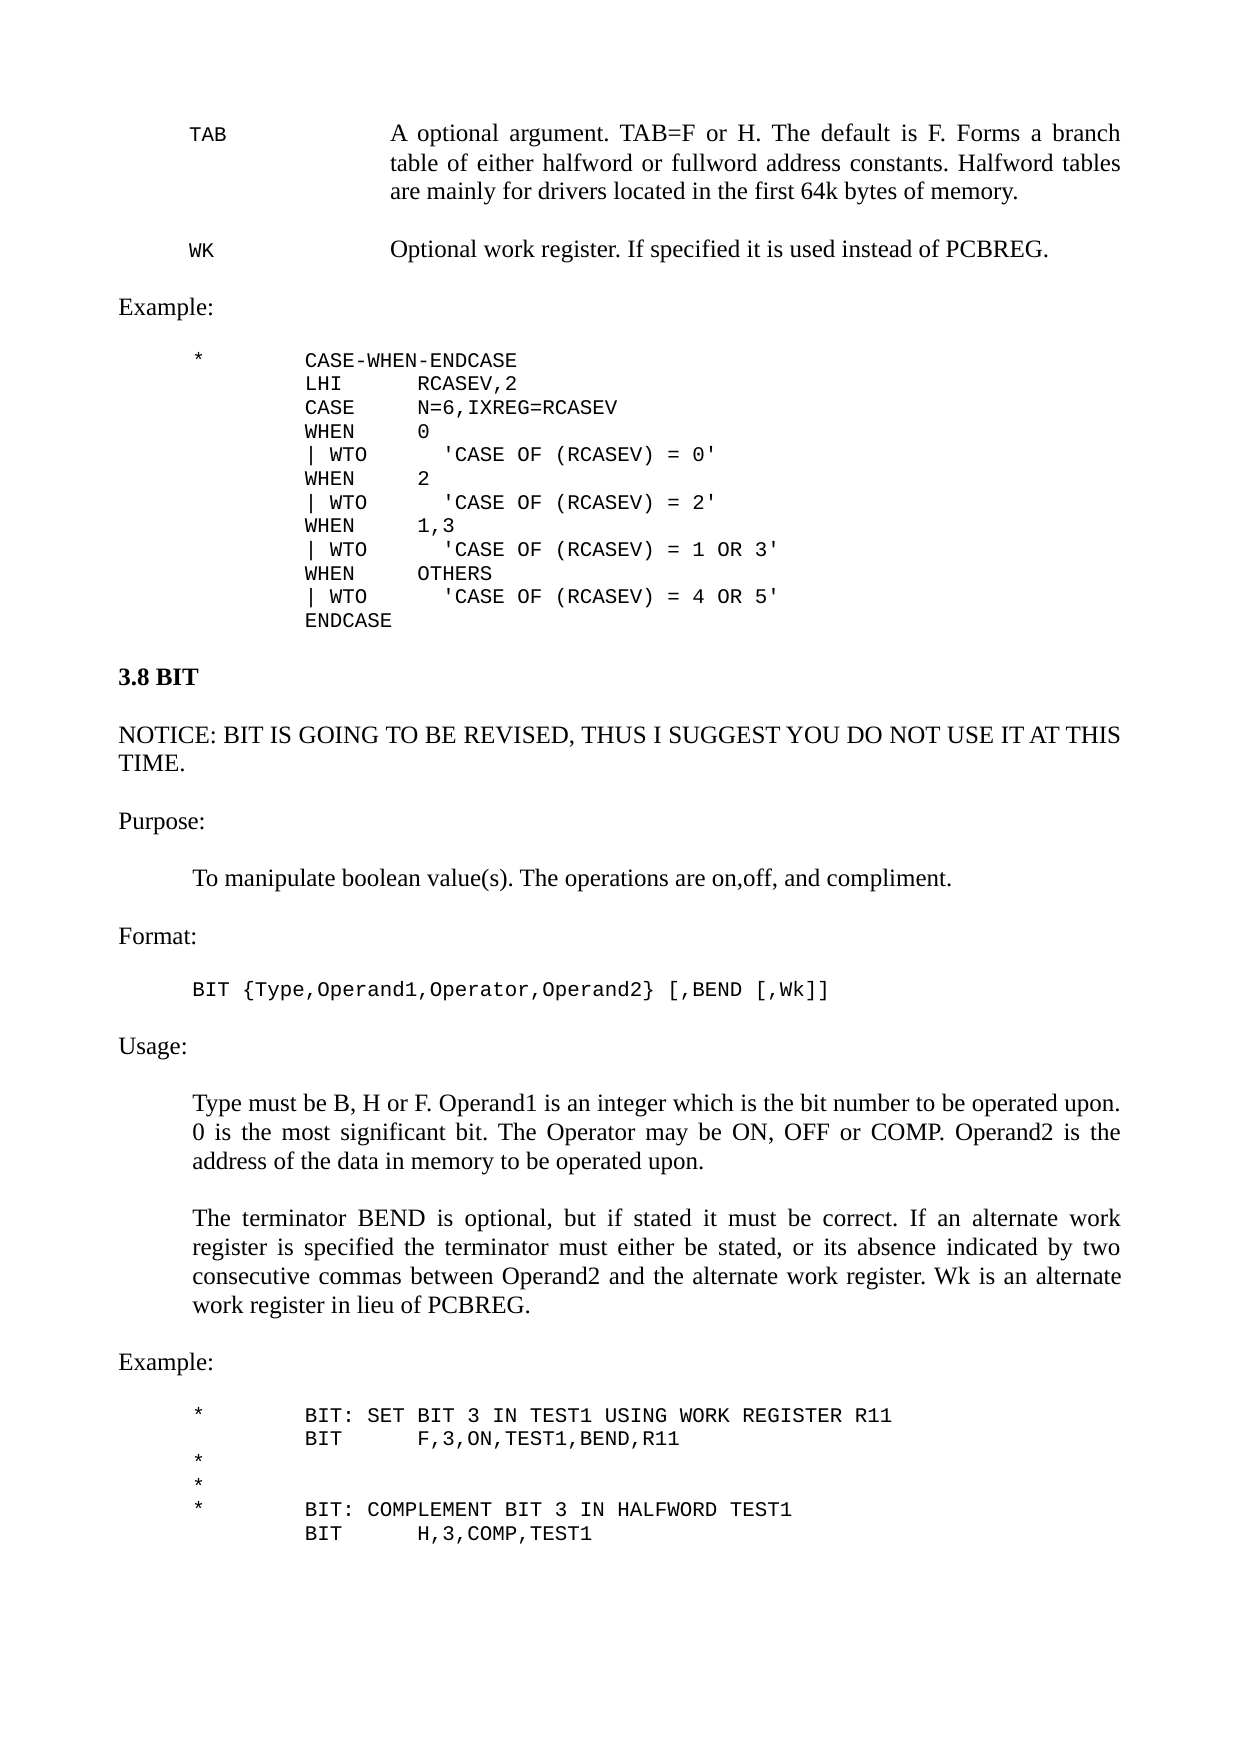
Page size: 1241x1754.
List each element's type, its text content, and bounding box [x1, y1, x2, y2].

text Usage: [118, 1031, 1122, 1060]
text Example: [118, 1347, 1122, 1376]
text BIT {Type,Operand1,Operator,Operand2} [,BEND [,Wk]] [192, 978, 1122, 1002]
text TAB A optional argument. TAB=F or H. The default is F. Forms a branch table of either halfword or fullword address constants. Halfword tables are mainly for drivers located in the first 64k bytes of memory. [189, 118, 1122, 205]
text | WTO 'CASE OF (RCASEV) = 4 OR 5' [192, 586, 1122, 610]
text | WTO 'CASE OF (RCASEV) = 2' [192, 492, 1122, 515]
text 3.8 BIT [118, 662, 1122, 691]
text Purpose: [118, 806, 1122, 835]
text BIT H,3,COMP,TEST1 [192, 1523, 1122, 1547]
text * CASE-WHEN-ENDCASE [192, 350, 1122, 373]
text BIT F,3,ON,TEST1,BEND,R11 [192, 1428, 1122, 1452]
text WHEN OTHERS [192, 563, 1122, 586]
text * BIT: COMPLEMENT BIT 3 IN HALFWORD TEST1 [192, 1499, 1122, 1523]
text WHEN 1,3 [192, 515, 1122, 539]
text * [192, 1452, 1122, 1476]
text Type must be B, H or F. Operand1 is an integer which is the bit number to be operated upon. 0 is the most significant bit. The Operator may be ON, OFF or COMP. Operand2 is the address of the data in memory to be operated upon. [192, 1088, 1122, 1175]
text * [192, 1476, 1122, 1499]
text | WTO 'CASE OF (RCASEV) = 1 OR 3' [192, 539, 1122, 563]
text ENDCASE [192, 610, 1122, 633]
text WHEN 2 [192, 468, 1122, 492]
text NOTICE: BIT IS GOING TO BE REVISED, THUS I SUGGEST YOU DO NOT USE IT AT THIS TIME. [118, 720, 1122, 777]
text Example: [118, 292, 1122, 321]
text The terminator BEND is optional, but if stated it must be correct. If an alternate work register is specified the terminator must either be stated, or its absence indicated by two consecutive commas between Operand2 and the alternate work register. Wk is an alternate work register in lieu of PCBREG. [192, 1203, 1122, 1318]
text | WTO 'CASE OF (RCASEV) = 0' [192, 444, 1122, 468]
text CASE N=6,IXREG=RCASEV [192, 397, 1122, 421]
text * BIT: SET BIT 3 IN TEST1 USING WORK REGISTER R11 [192, 1405, 1122, 1428]
text WHEN 0 [192, 421, 1122, 444]
text Format: [118, 921, 1122, 950]
text To manipulate boolean value(s). The operations are on,off, and compliment. [192, 863, 1122, 892]
text WK Optional work register. If specified it is used instead of PCBREG. [189, 234, 1122, 263]
text LHI RCASEV,2 [192, 373, 1122, 397]
